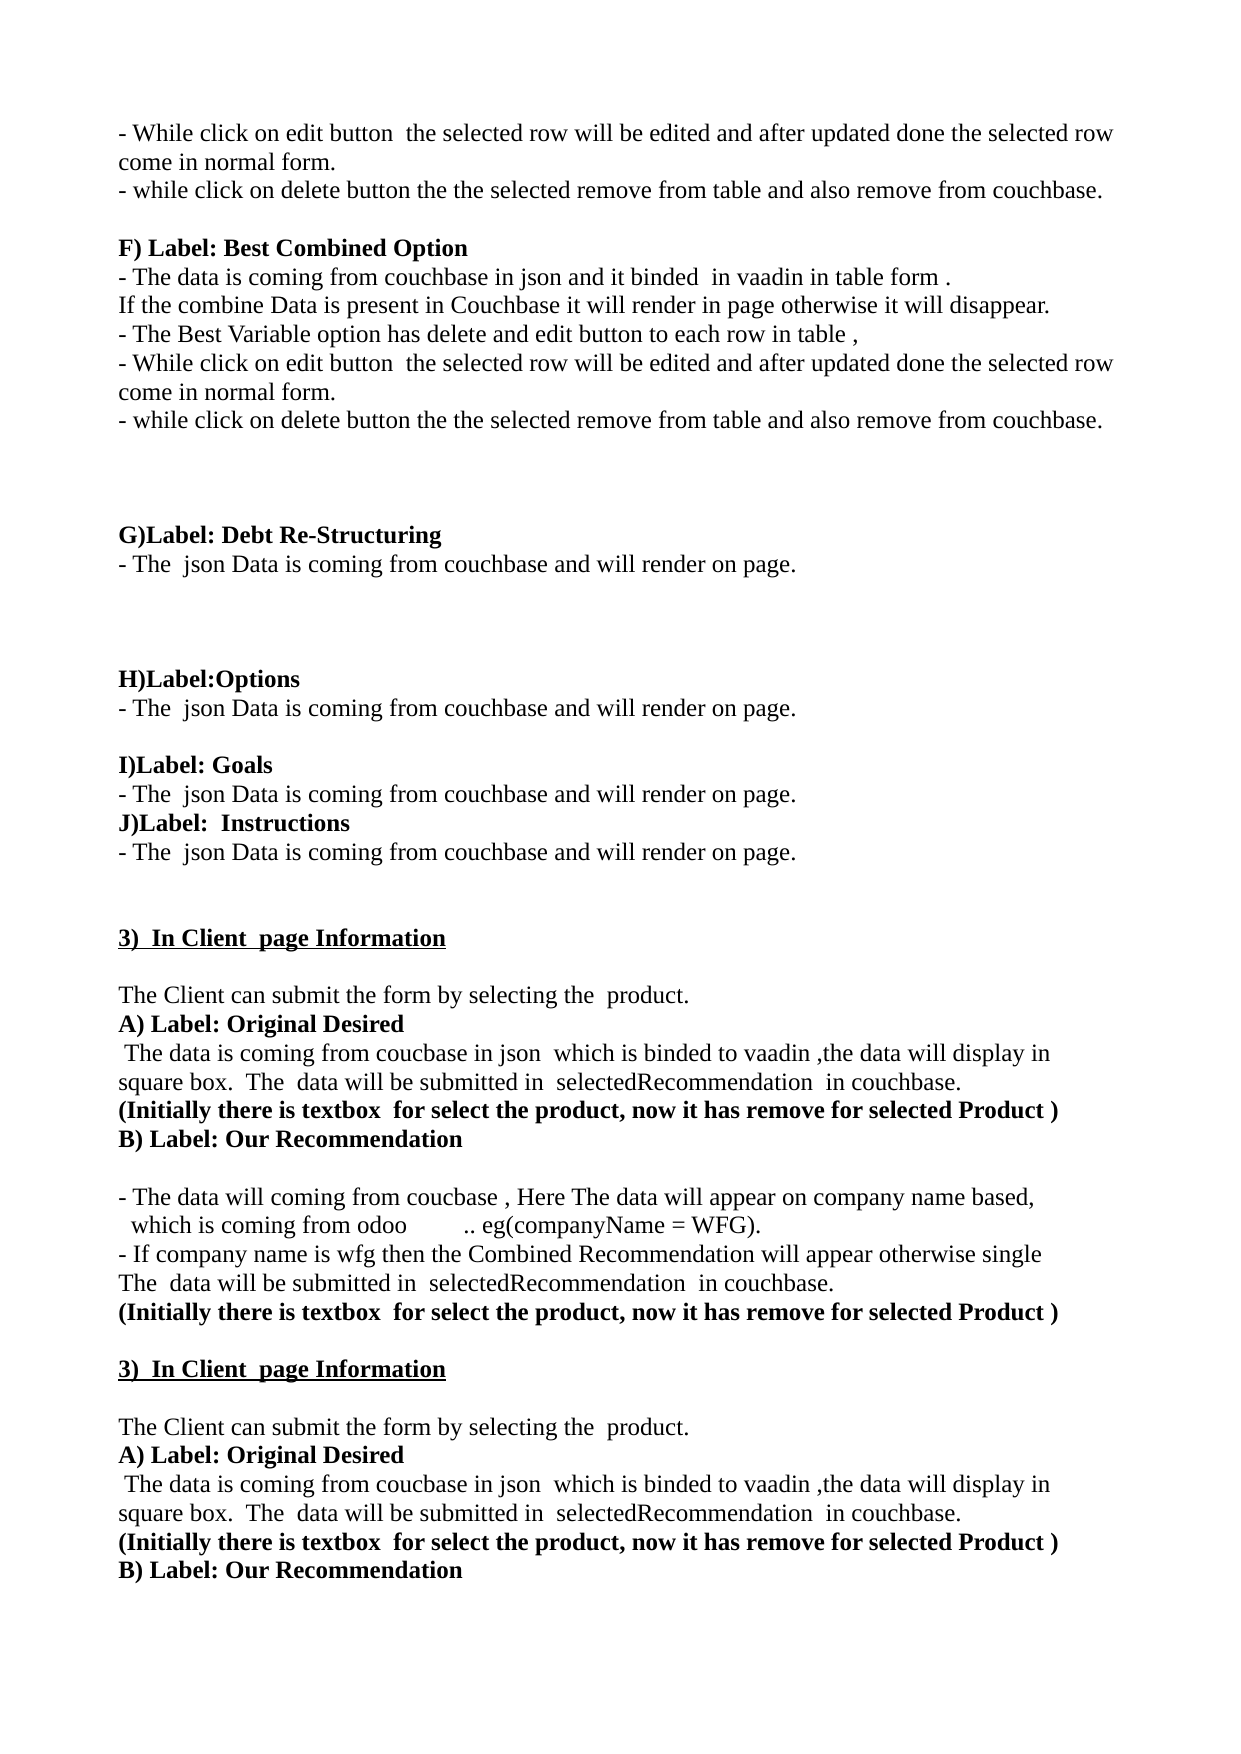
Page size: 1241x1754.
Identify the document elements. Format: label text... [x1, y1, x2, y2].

text J)Label: Instructions [118, 808, 1122, 837]
text which is coming from odoo .. eg(companyName = WFG). [118, 1211, 1122, 1239]
text I)Label: Goals [118, 751, 1122, 779]
text 3) In Client page Information [118, 923, 1122, 952]
text The Client can submit the form by selecting the product. [118, 1412, 1122, 1441]
text A) Label: Original Desired [118, 1009, 1122, 1038]
text The data is coming from coucbase in json which is binded to vaadin ,the data will display in square box. The data will be submitted in selectedRecommendation in couchbase. [118, 1038, 1122, 1096]
text - If company name is wfg then the Combined Recommendation will appear otherwise single [118, 1239, 1122, 1268]
text (Initially there is textbox for select the product, now it has remove for selected Product ) [118, 1297, 1122, 1326]
text F) Label: Best Combined Option [118, 233, 1122, 262]
text The data will be submitted in selectedRecommendation in couchbase. [118, 1268, 1122, 1297]
text - While click on edit button the selected row will be edited and after updated done the selected row come in normal form. [118, 348, 1122, 406]
text - The Best Variable option has delete and edit button to each row in table , [118, 319, 1122, 348]
text If the combine Data is present in Couchbase it will render in page otherwise it will disappear. [118, 291, 1122, 319]
text - The json Data is coming from couchbase and will render on page. [118, 549, 1122, 578]
text A) Label: Original Desired [118, 1441, 1122, 1469]
text - The json Data is coming from couchbase and will render on page. [118, 779, 1122, 808]
text The data is coming from coucbase in json which is binded to vaadin ,the data will display in square box. The data will be submitted in selectedRecommendation in couchbase. [118, 1469, 1122, 1527]
text B) Label: Our Recommendation [118, 1124, 1122, 1153]
text - The data will coming from coucbase , Here The data will appear on company name based, [118, 1182, 1122, 1211]
text (Initially there is textbox for select the product, now it has remove for selected Product ) [118, 1096, 1122, 1124]
text 3) In Client page Information [118, 1354, 1122, 1383]
text - The json Data is coming from couchbase and will render on page. [118, 837, 1122, 866]
text - while click on delete button the the selected remove from table and also remove from couchbase. [118, 176, 1122, 204]
text - The data is coming from couchbase in json and it binded in vaadin in table form . [118, 262, 1122, 291]
text H)Label:Options [118, 664, 1122, 693]
text B) Label: Our Recommendation [118, 1556, 1122, 1584]
text G)Label: Debt Re-Structuring [118, 521, 1122, 549]
text - While click on edit button the selected row will be edited and after updated done the selected row come in normal form. [118, 118, 1122, 176]
text - while click on delete button the the selected remove from table and also remove from couchbase. [118, 406, 1122, 434]
text - The json Data is coming from couchbase and will render on page. [118, 693, 1122, 722]
text (Initially there is textbox for select the product, now it has remove for selected Product ) [118, 1527, 1122, 1556]
text The Client can submit the form by selecting the product. [118, 981, 1122, 1009]
